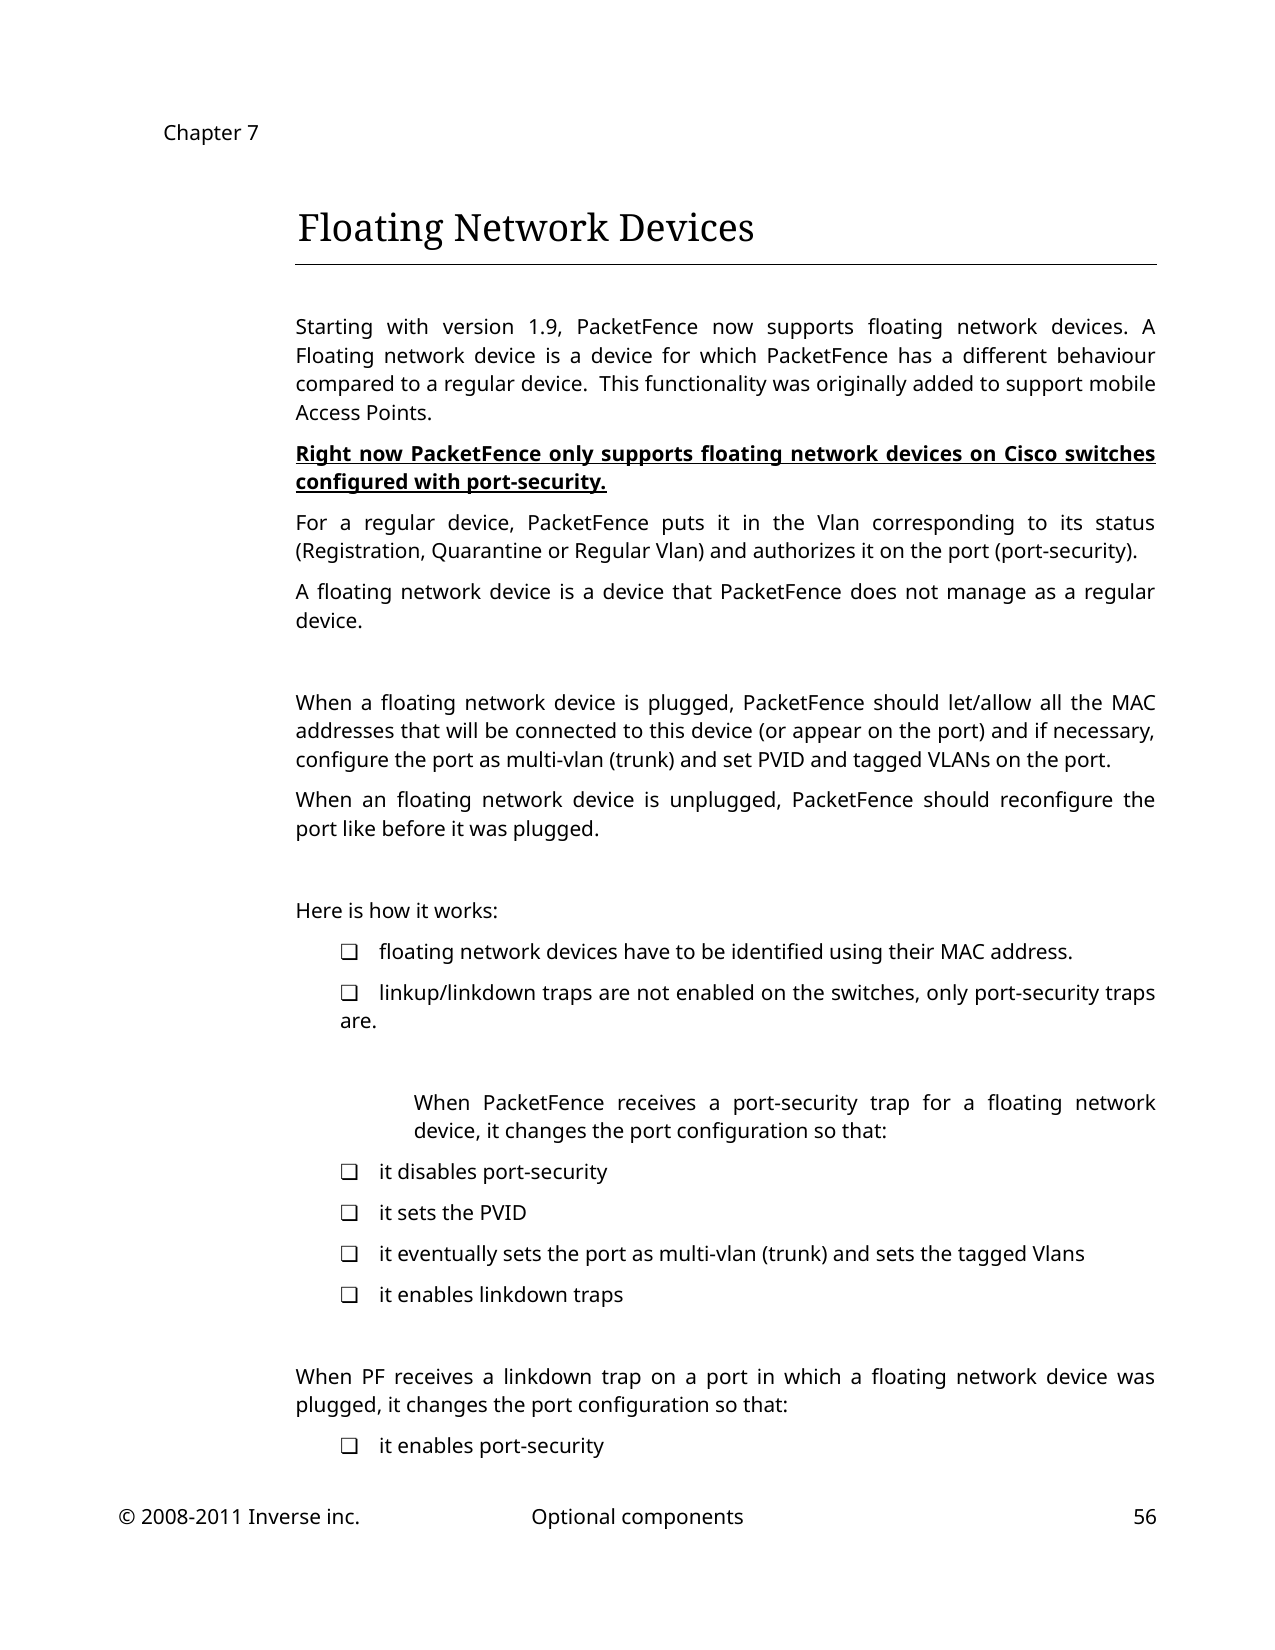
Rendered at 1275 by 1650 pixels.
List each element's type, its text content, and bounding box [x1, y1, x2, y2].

text When PF receives a linkdown trap on a port in which a floating network device was plugged, it changes the port configuration so that: [295, 1362, 1157, 1419]
list ❏ it sets the PVID [340, 1198, 1157, 1227]
subtitle Floating Network Devices [295, 201, 1157, 264]
list ❏ linkup/linkdown traps are not enabled on the switches, only port-security traps are. [340, 978, 1157, 1035]
text When a floating network device is plugged, PacketFence should let/allow all the MAC addresses that will be connected to this device (or appear on the port) and if necessary, configure the port as multi-vlan (trunk) and set PVID and tagged VLANs on the port. [295, 688, 1157, 773]
text When an floating network device is unplugged, PacketFence should reconfigure the port like before it was plugged. [295, 786, 1157, 842]
list ❏ it enables linkdown traps [340, 1280, 1157, 1309]
text For a regular device, PacketFence puts it in the Vlan corresponding to its status (Registration, Quarantine or Regular Vlan) and authorizes it on the port (port-security). [295, 508, 1157, 565]
list ❏ floating network devices have to be identified using their MAC address. [340, 937, 1157, 965]
text Right now PacketFence only supports floating network devices on Cisco switches configured with port-security. [295, 439, 1157, 496]
list ❏ it enables port-security [340, 1432, 1157, 1460]
list ❏ it eventually sets the port as multi-vlan (trunk) and sets the tagged Vlans [340, 1239, 1157, 1268]
list ❏ it disables port-security [340, 1157, 1157, 1186]
text A floating network device is a device that PacketFence does not manage as a regular device. [295, 577, 1157, 634]
text When PacketFence receives a port-security trap for a floating network device, it changes the port configuration so that: [413, 1088, 1157, 1145]
text Starting with version 1.9, PacketFence now supports floating network devices. A Floating network device is a device for which PacketFence has a different behaviour compared to a regular device. This functionality was originally added to support mobile Access Points. [295, 312, 1157, 426]
text Here is how it works: [295, 896, 1157, 924]
